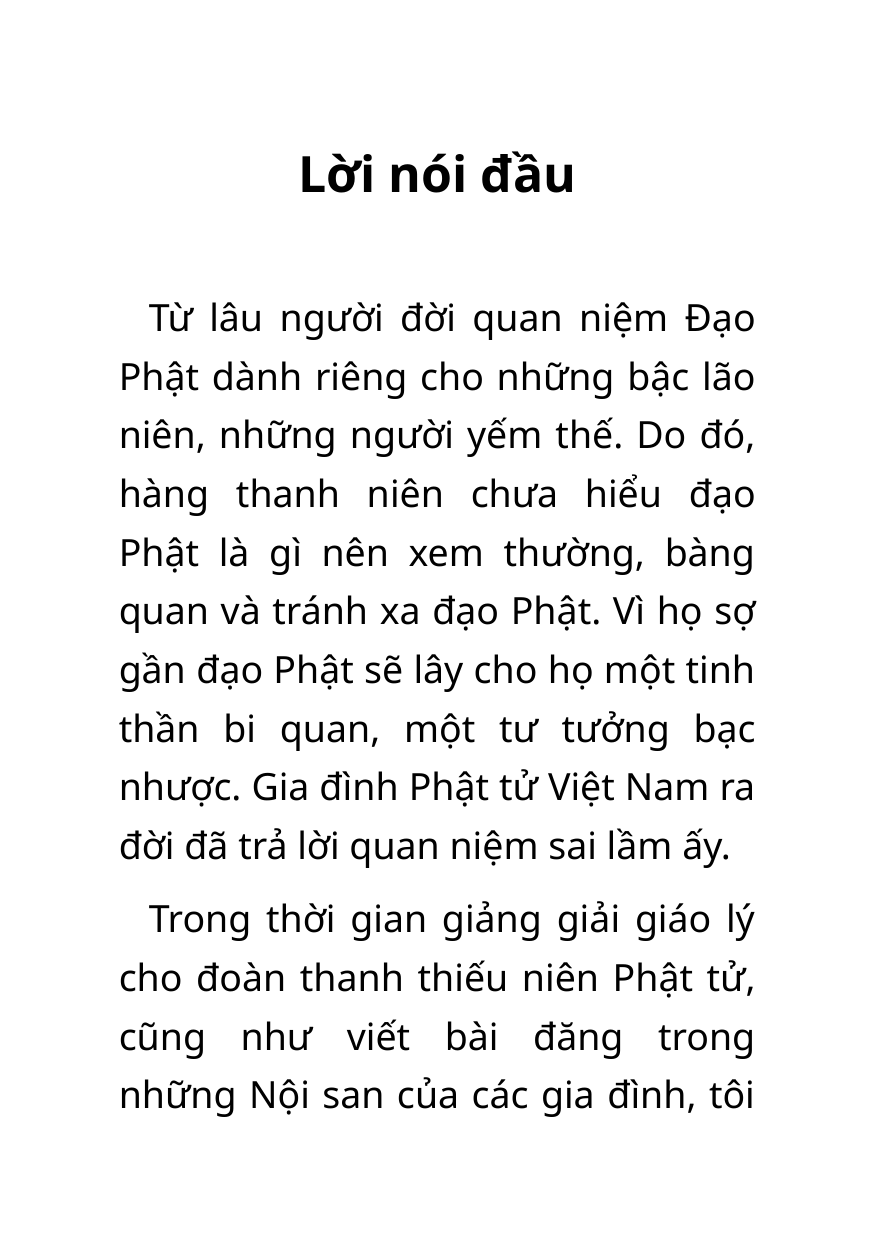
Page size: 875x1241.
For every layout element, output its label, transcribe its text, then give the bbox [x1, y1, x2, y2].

subtitle Lời nói đầu [118, 139, 756, 207]
text Trong thời gian giảng giải giáo lý cho đoàn thanh thiếu niên Phật tử, cũng như viết bài đăng trong những Nội san của các gia đình, tôi [118, 892, 756, 1119]
text Từ lâu người đời quan niệm Đạo Phật dành riêng cho những bậc lão niên, những người yếm thế. Do đó, hàng thanh niên chưa hiểu đạo Phật là gì nên xem thường, bàng quan và tránh xa đạo Phật. Vì họ sợ gần đạo Phật sẽ lây cho họ một tinh thần bi quan, một tư tưởng bạc nhược. Gia đình Phật tử Việt Nam ra đời đã trả lời quan niệm sai lầm ấy. [118, 291, 756, 870]
